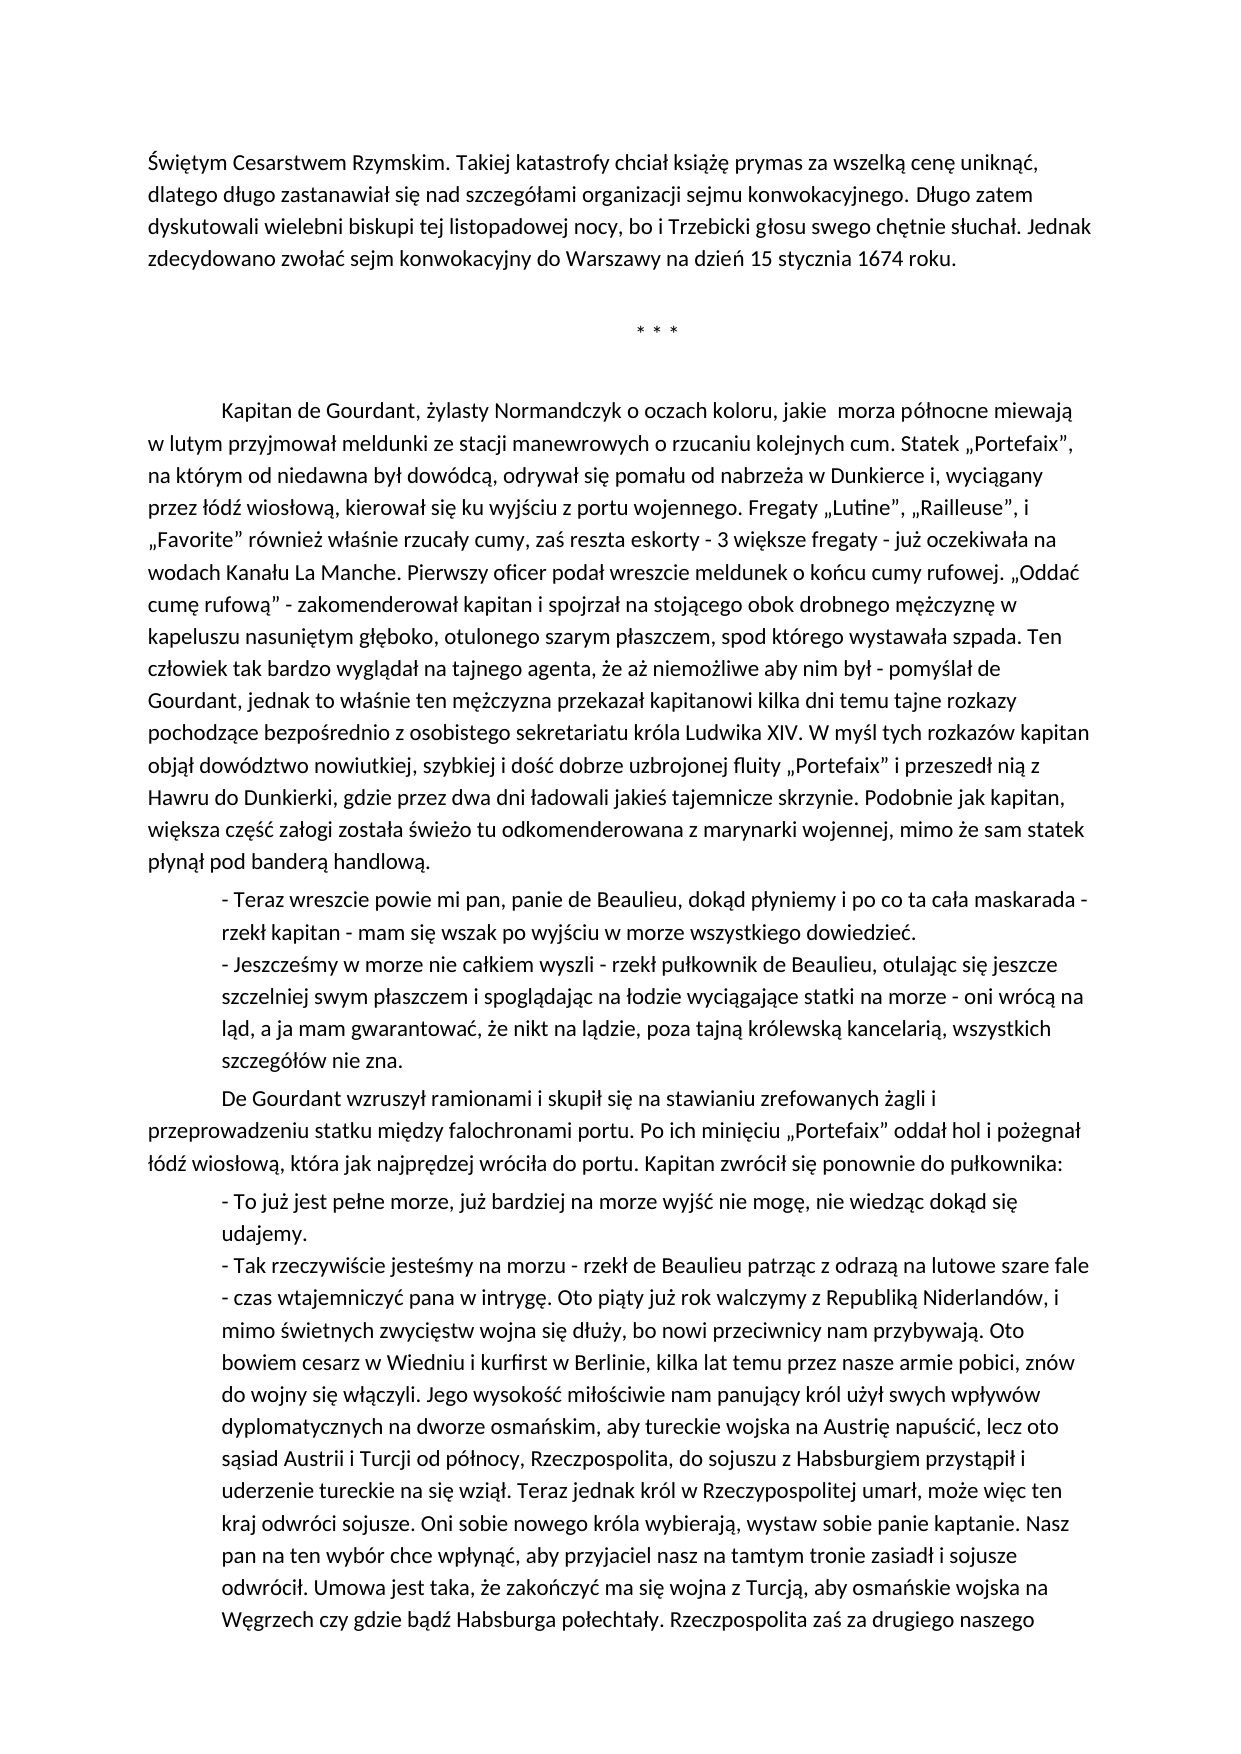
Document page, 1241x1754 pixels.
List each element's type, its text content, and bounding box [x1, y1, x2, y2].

text - Teraz wreszcie powie mi pan, panie de Beaulieu, dokąd płyniemy i po co ta cała maskarada - rzekł kapitan - mam się wszak po wyjściu w morze wszystkiego dowiedzieć. [221, 885, 1093, 946]
text * * * [148, 320, 1093, 348]
text Świętym Cesarstwem Rzymskim. Takiej katastrofy chciał książę prymas za wszelką cenę uniknąć, dlatego długo zastanawiał się nad szczegółami organizacji sejmu konwokacyjnego. Długo zatem dyskutowali wielebni biskupi tej listopadowej nocy, bo i Trzebicki głosu swego chętnie słuchał. Jednak zdecydowano zwołać sejm konwokacyjny do Warszawy na dzień 15 stycznia 1674 roku. [148, 148, 1093, 272]
text Kapitan de Gourdant, żylasty Normandczyk o oczach koloru, jakie morza północne miewają w lutym przyjmował meldunki ze stacji manewrowych o rzucaniu kolejnych cum. Statek „Portefaix”, na którym od niedawna był dowódcą, odrywał się pomału od nabrzeża w Dunkierce i, wyciągany przez łódź wiosłową, kierował się ku wyjściu z portu wojennego. Fregaty „Lutine”, „Railleuse”, i „Favorite” również właśnie rzucały cumy, zaś reszta eskorty - 3 większe fregaty - już oczekiwała na wodach Kanału La Manche. Pierwszy oficer podał wreszcie meldunek o końcu cumy rufowej. „Oddać cumę rufową” - zakomenderował kapitan i spojrzał na stojącego obok drobnego mężczyznę w kapeluszu nasuniętym głęboko, otulonego szarym płaszczem, spod którego wystawała szpada. Ten człowiek tak bardzo wyglądał na tajnego agenta, że aż niemożliwe aby nim był - pomyślał de Gourdant, jednak to właśnie ten mężczyzna przekazał kapitanowi kilka dni temu tajne rozkazy pochodzące bezpośrednio z osobistego sekretariatu króla Ludwika XIV. W myśl tych rozkazów kapitan objął dowództwo nowiutkiej, szybkiej i dość dobrze uzbrojonej fluity „Portefaix” i przeszedł nią z Hawru do Dunkierki, gdzie przez dwa dni ładowali jakieś tajemnicze skrzynie. Podobnie jak kapitan, większa część załogi została świeżo tu odkomenderowana z marynarki wojennej, mimo że sam statek płynął pod banderą handlową. [148, 397, 1093, 875]
text - Tak rzeczywiście jesteśmy na morzu - rzekł de Beaulieu patrząc z odrazą na lutowe szare fale - czas wtajemniczyć pana w intrygę. Oto piąty już rok walczymy z Republiką Niderlandów, i mimo świetnych zwycięstw wojna się dłuży, bo nowi przeciwnicy nam przybywają. Oto bowiem cesarz w Wiedniu i kurfirst w Berlinie, kilka lat temu przez nasze armie pobici, znów do wojny się włączyli. Jego wysokość miłościwie nam panujący król użył swych wpływów dyplomatycznych na dworze osmańskim, aby tureckie wojska na Austrię napuścić, lecz oto sąsiad Austrii i Turcji od północy, Rzeczpospolita, do sojuszu z Habsburgiem przystąpił i uderzenie tureckie na się wziął. Teraz jednak król w Rzeczypospolitej umarł, może więc ten kraj odwróci sojusze. Oni sobie nowego króla wybierają, wystaw sobie panie kaptanie. Nasz pan na ten wybór chce wpłynąć, aby przyjaciel nasz na tamtym tronie zasiadł i sojusze odwrócił. Umowa jest taka, że zakończyć ma się wojna z Turcją, aby osmańskie wojska na Węgrzech czy gdzie bądź Habsburga połechtały. Rzeczpospolita zaś za drugiego naszego [221, 1251, 1093, 1633]
text - To już jest pełne morze, już bardziej na morze wyjść nie mogę, nie wiedząc dokąd się udajemy. [221, 1187, 1093, 1247]
text - Jeszcześmy w morze nie całkiem wyszli - rzekł pułkownik de Beaulieu, otulając się jeszcze szczelniej swym płaszczem i spoglądając na łodzie wyciągające statki na morze - oni wrócą na ląd, a ja mam gwarantować, że nikt na lądzie, poza tajną królewską kancelarią, wszystkich szczegółów nie zna. [221, 950, 1093, 1074]
text De Gourdant wzruszył ramionami i skupił się na stawianiu zrefowanych żagli i przeprowadzeniu statku między falochronami portu. Po ich minięciu „Portefaix” oddał hol i pożegnał łódź wiosłową, która jak najprędzej wróciła do portu. Kapitan zwrócił się ponownie do pułkownika: [148, 1084, 1093, 1177]
